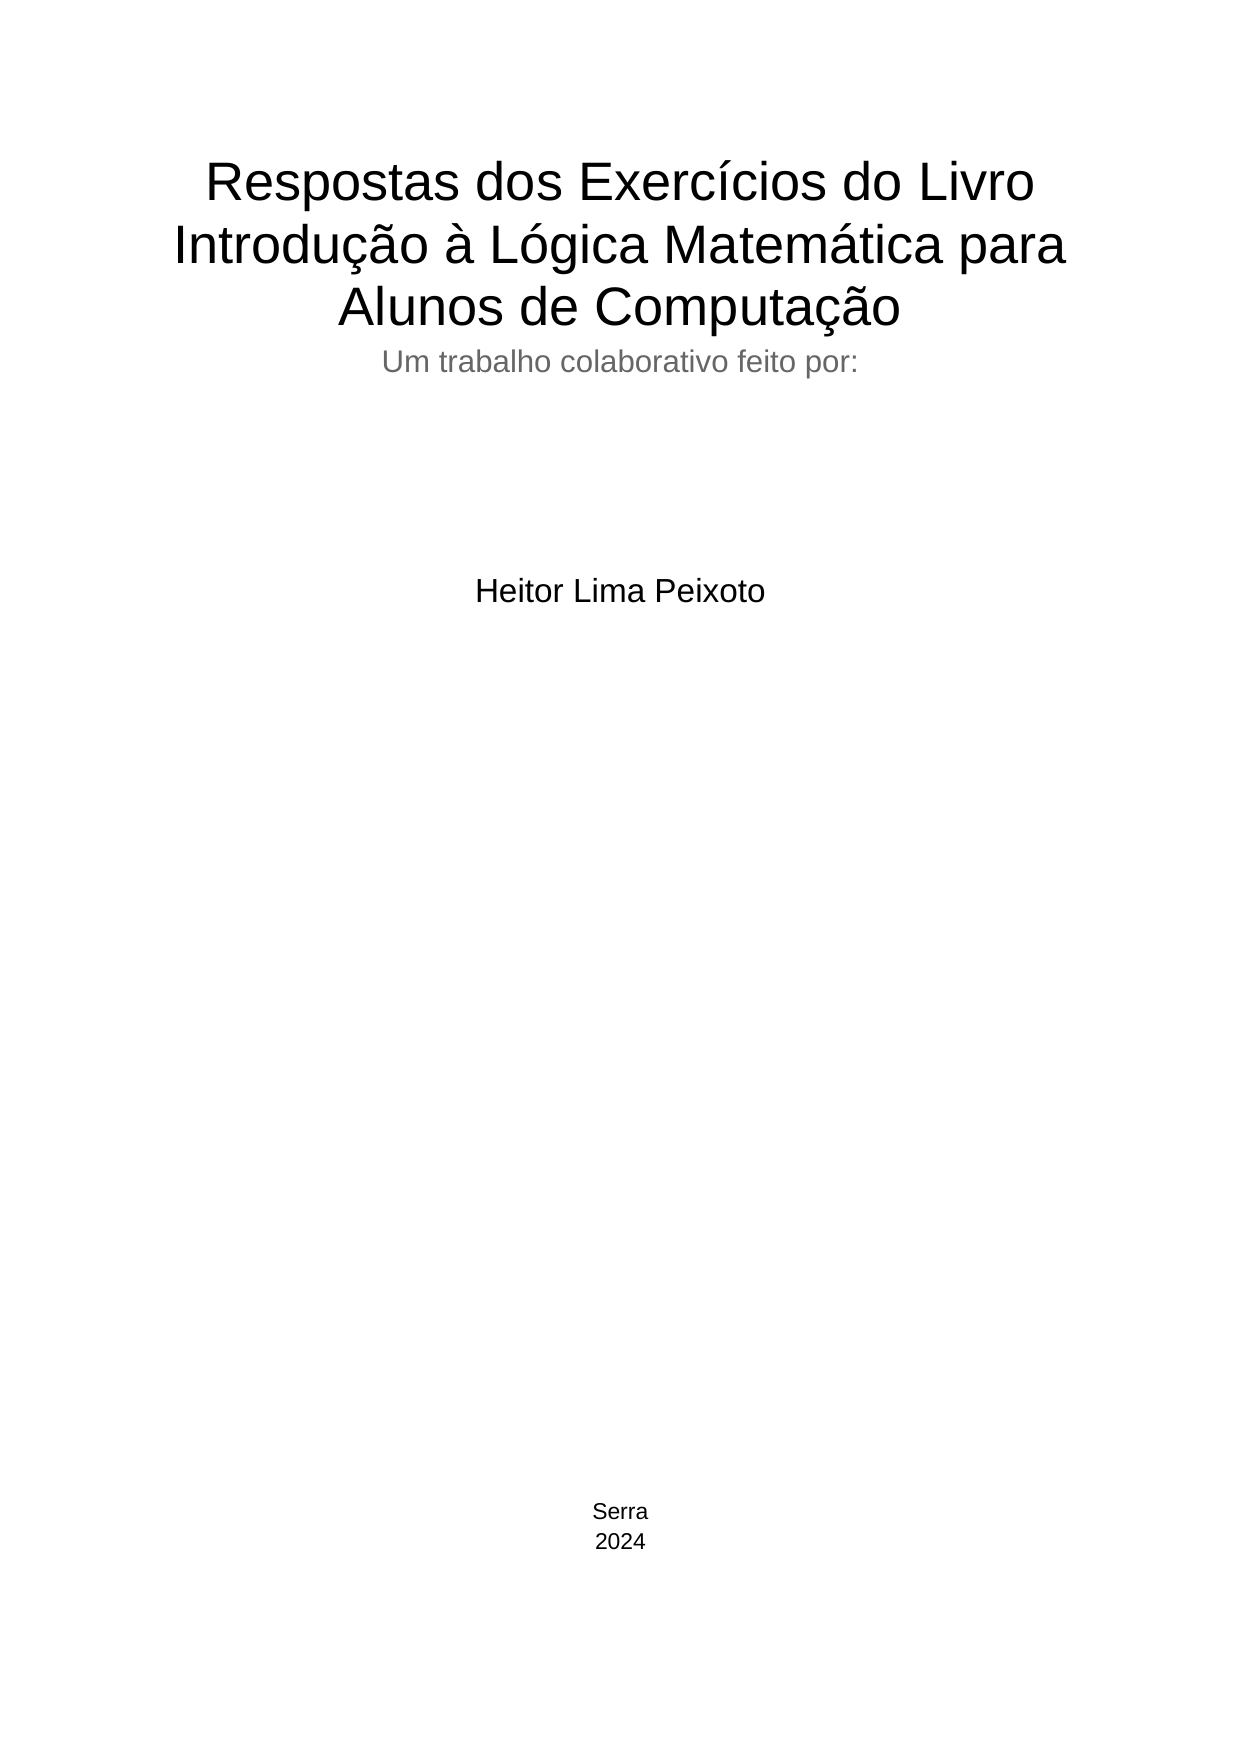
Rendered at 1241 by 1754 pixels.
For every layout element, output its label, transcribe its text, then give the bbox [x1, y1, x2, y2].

subtitle Heitor Lima Peixoto [150, 571, 1090, 609]
title Respostas dos Exercícios do Livro Introdução à Lógica Matemática para Alunos de Computação [150, 150, 1090, 337]
text 2024 [150, 1528, 1090, 1554]
text Serra [150, 1498, 1090, 1524]
subtitle Um trabalho colaborativo feito por: [150, 343, 1090, 379]
